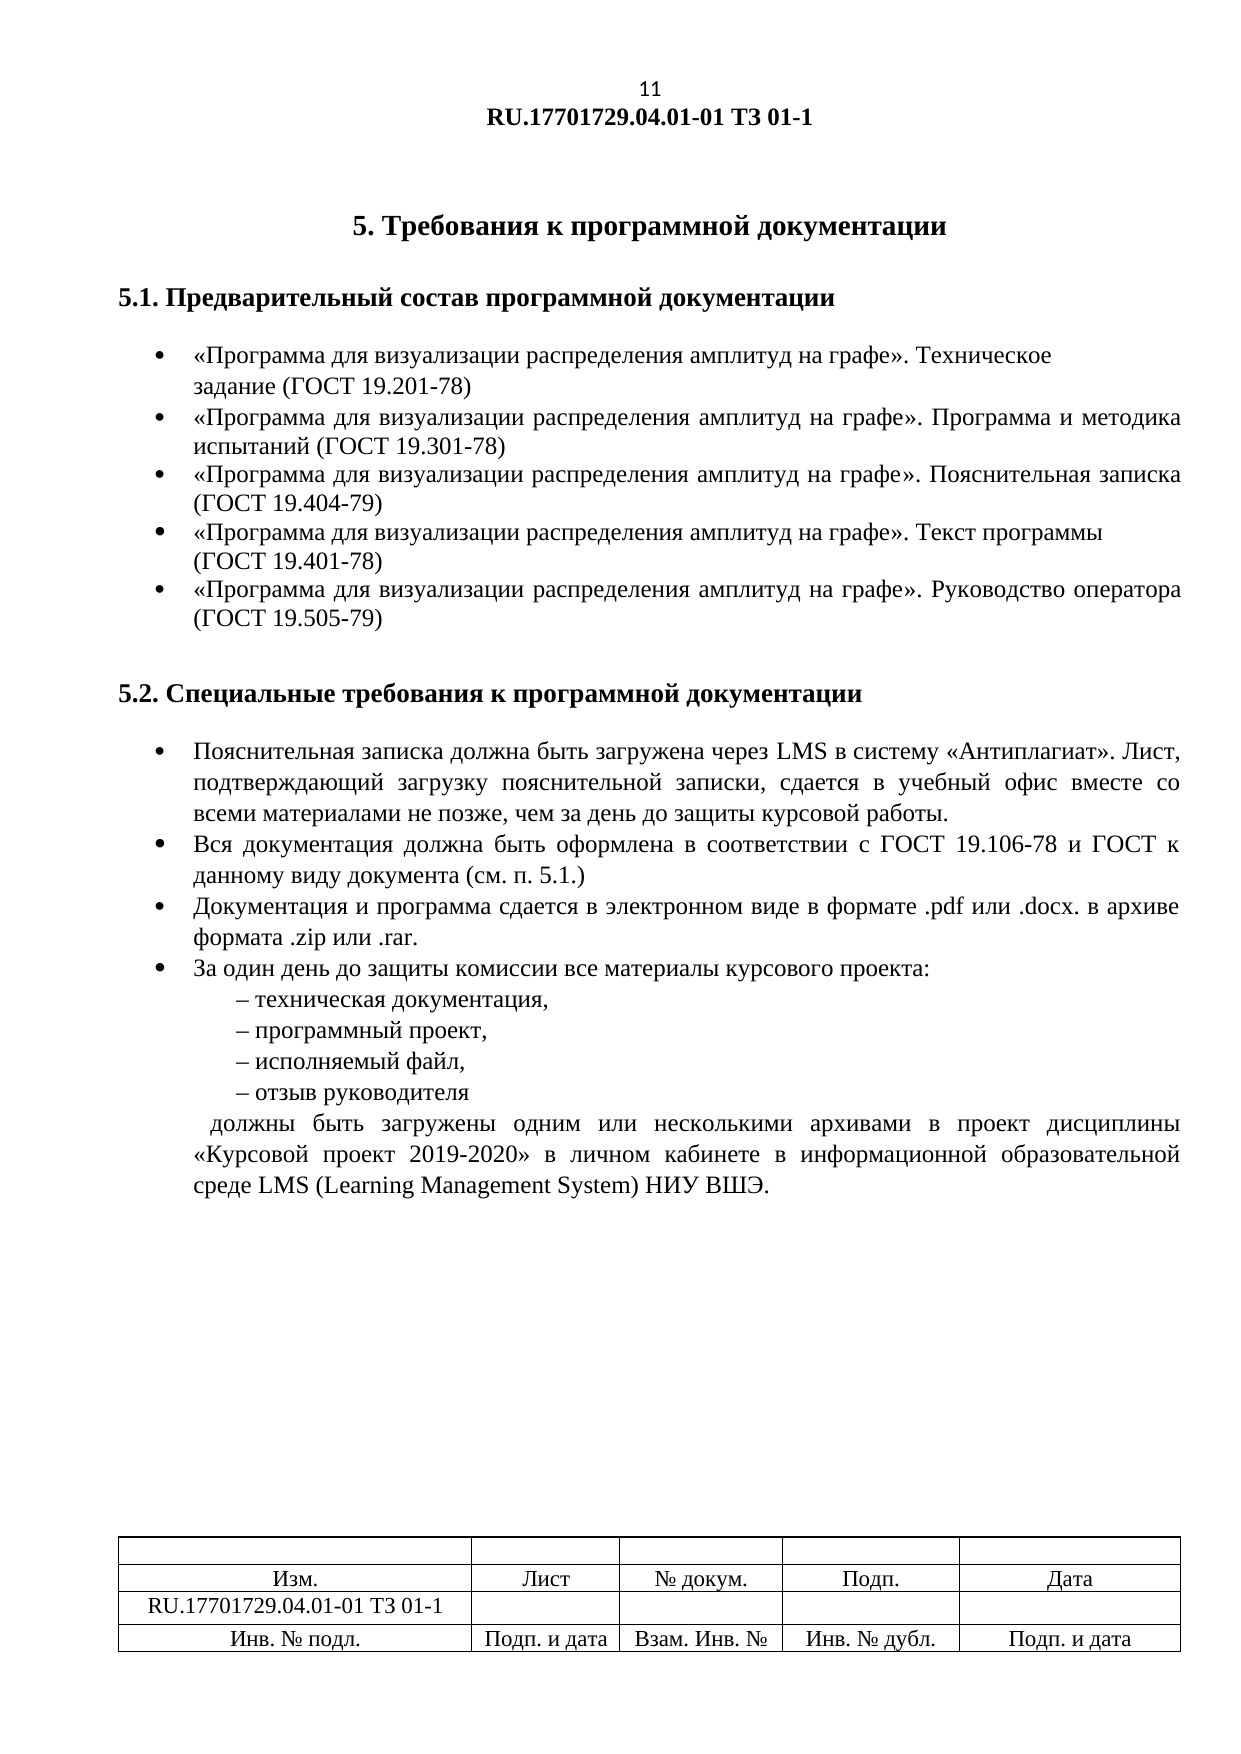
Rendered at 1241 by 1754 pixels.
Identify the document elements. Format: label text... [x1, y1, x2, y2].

list Документация и программа cдается в электронном виде в формате .pdf или .docx. в архиве формата .zip или .rar. [156, 891, 1181, 951]
list Вся документация должна быть оформлена в соответствии с ГОСТ 19.106-78 и ГОСТ к данному виду документа (см. п. 5.1.) [156, 829, 1181, 889]
list За один день до защиты комиссии все материалы курсового проекта: [156, 953, 1181, 982]
list Пояснительная записка должна быть загружена через LMS в систему «Антиплагиат». Лист, подтверждающий загрузку пояснительной записки, сдается в учебный офис вместе со всеми материалами не позже, чем за день до защиты курсовой работы. [156, 736, 1181, 827]
list «Программа для визуализации распределения амплитуд на графе». Текст программы (ГОСТ 19.401-78) [156, 517, 1181, 574]
list «Программа для визуализации распределения амплитуд на графе». Руководство оператора (ГОСТ 19.505-79) [156, 574, 1181, 632]
list должны быть загружены одним или несколькими архивами в проект дисциплины «Курсовой проект 2019-2020» в личном кабинете в информационной образовательной среде LMS (Learning Management System) НИУ ВШЭ. [193, 1108, 1181, 1199]
list – техническая документация, [236, 984, 1181, 1013]
list «Программа для визуализации распределения амплитуд на графе». Техническое задание (ГОСТ 19.201-78) [156, 340, 1057, 400]
list «Программа для визуализации распределения амплитуд на графе». Пояснительная записка (ГОСТ 19.404-79) [156, 459, 1181, 517]
subtitle 5.1. Предварительный состав программной документации [118, 281, 1181, 313]
list «Программа для визуализации распределения амплитуд на графе». Программа и методика испытаний (ГОСТ 19.301-78) [156, 402, 1181, 459]
list – отзыв руководителя [236, 1077, 1181, 1106]
subtitle 5. Требования к программной документации [118, 208, 1181, 241]
list – исполняемый файл, [236, 1046, 1181, 1075]
list – программный проект, [236, 1015, 1181, 1044]
subtitle 5.2. Специальные требования к программной документации [118, 677, 1181, 708]
